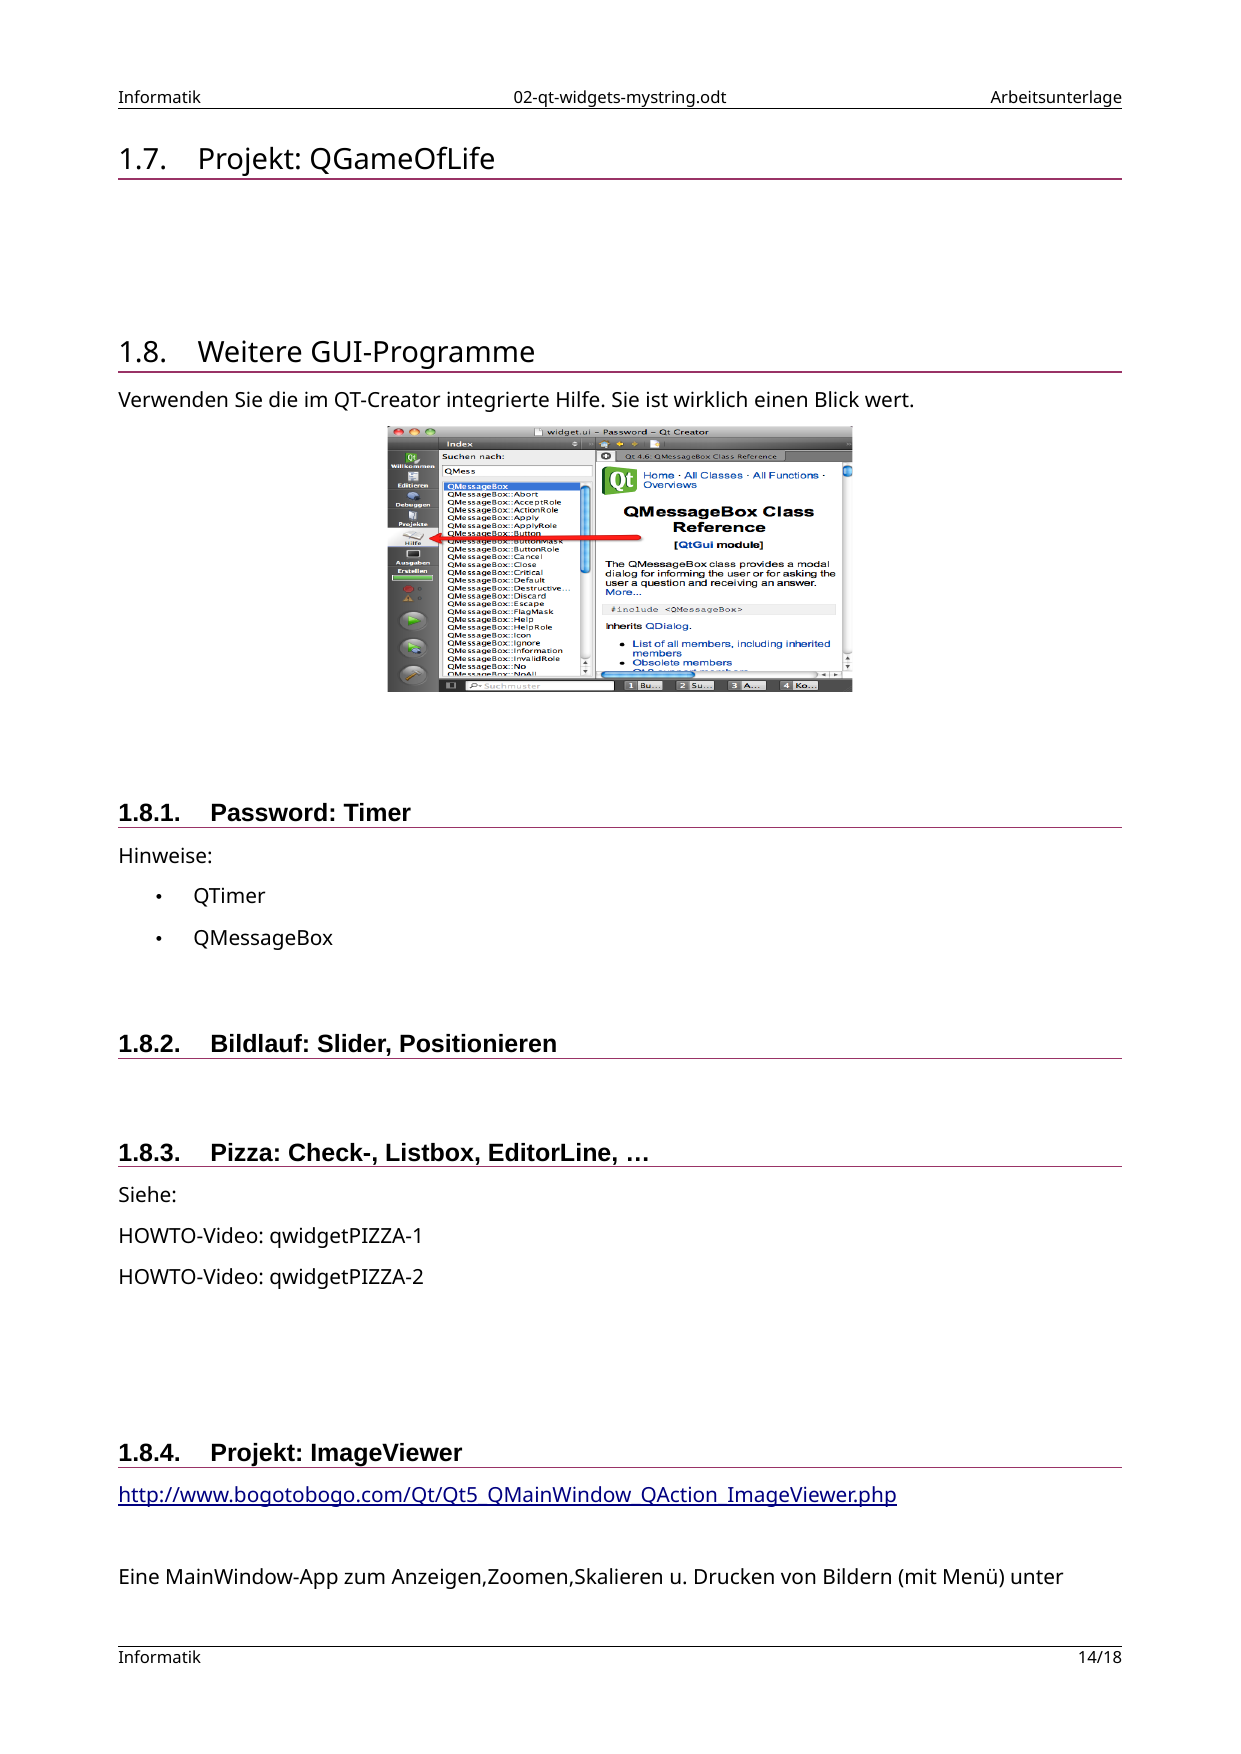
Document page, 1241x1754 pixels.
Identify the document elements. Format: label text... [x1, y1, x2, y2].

subtitle Bildlauf: Slider, Positionieren [118, 1029, 1122, 1058]
picture [387, 426, 853, 692]
text Verwenden Sie die im QT-Creator integrierte Hilfe. Sie ist wirklich einen Blick wert. [118, 385, 1122, 414]
text Eine MainWindow-App zum Anzeigen,Zoomen,Skalieren u. Drucken von Bildern (mit Menü) unter [118, 1562, 1122, 1591]
list QTimer [156, 882, 1122, 910]
list QMessageBox [156, 923, 1122, 951]
text http://www.bogotobogo.com/Qt/Qt5_QMainWindow_QAction_ImageViewer.php [118, 1480, 1122, 1509]
subtitle Pizza: Check-, Listbox, EditorLine, … [118, 1138, 1122, 1166]
text Hinweise: [118, 841, 1122, 869]
text HOWTO-Video: qwidgetPIZZA-2 [118, 1262, 1122, 1290]
subtitle Password: Timer [118, 798, 1122, 827]
text HOWTO-Video: qwidgetPIZZA-1 [118, 1221, 1122, 1249]
subtitle Weitere GUI-Programme [118, 331, 1122, 371]
text Siehe: [118, 1180, 1122, 1208]
subtitle Projekt: ImageViewer [118, 1438, 1122, 1467]
subtitle Projekt: QGameOfLife [118, 138, 1122, 178]
